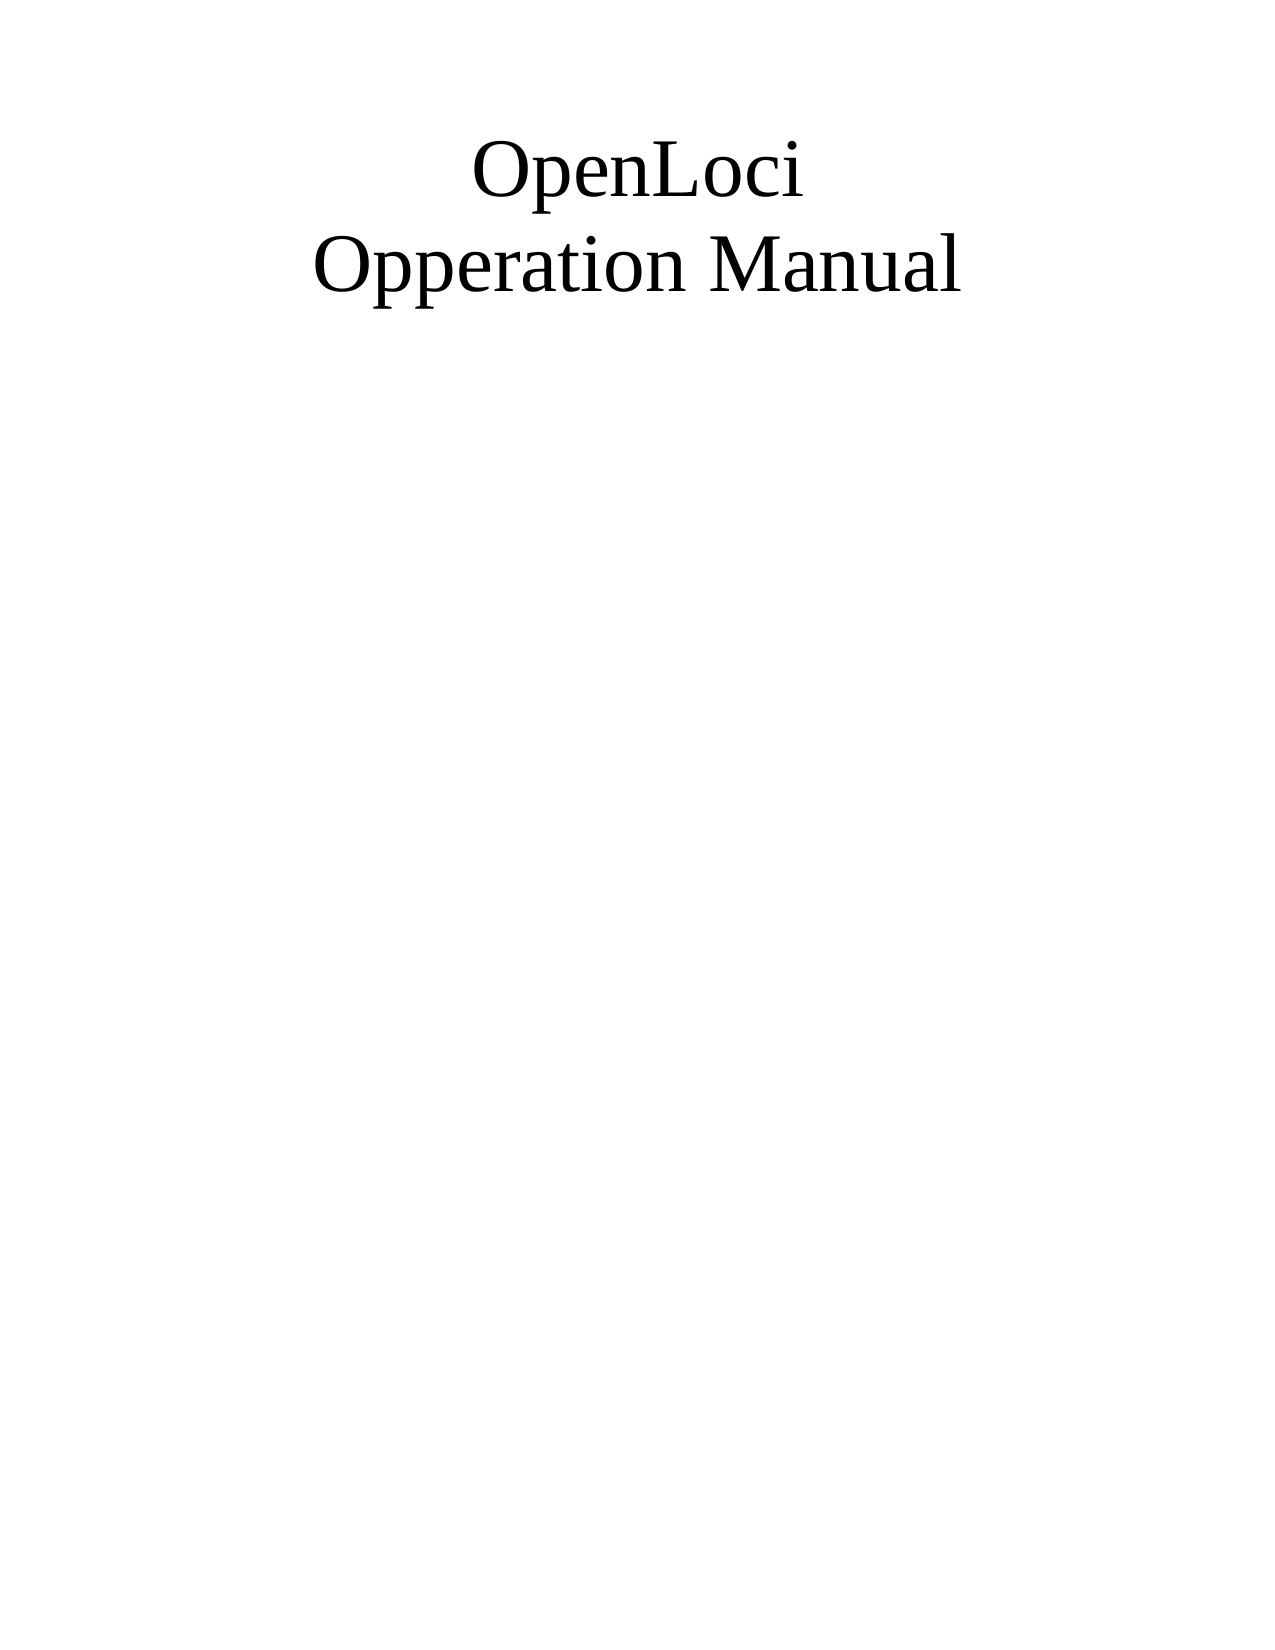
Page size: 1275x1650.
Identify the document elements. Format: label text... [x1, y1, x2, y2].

text OpenLoci [118, 118, 1157, 214]
text Opperation Manual [118, 214, 1157, 310]
